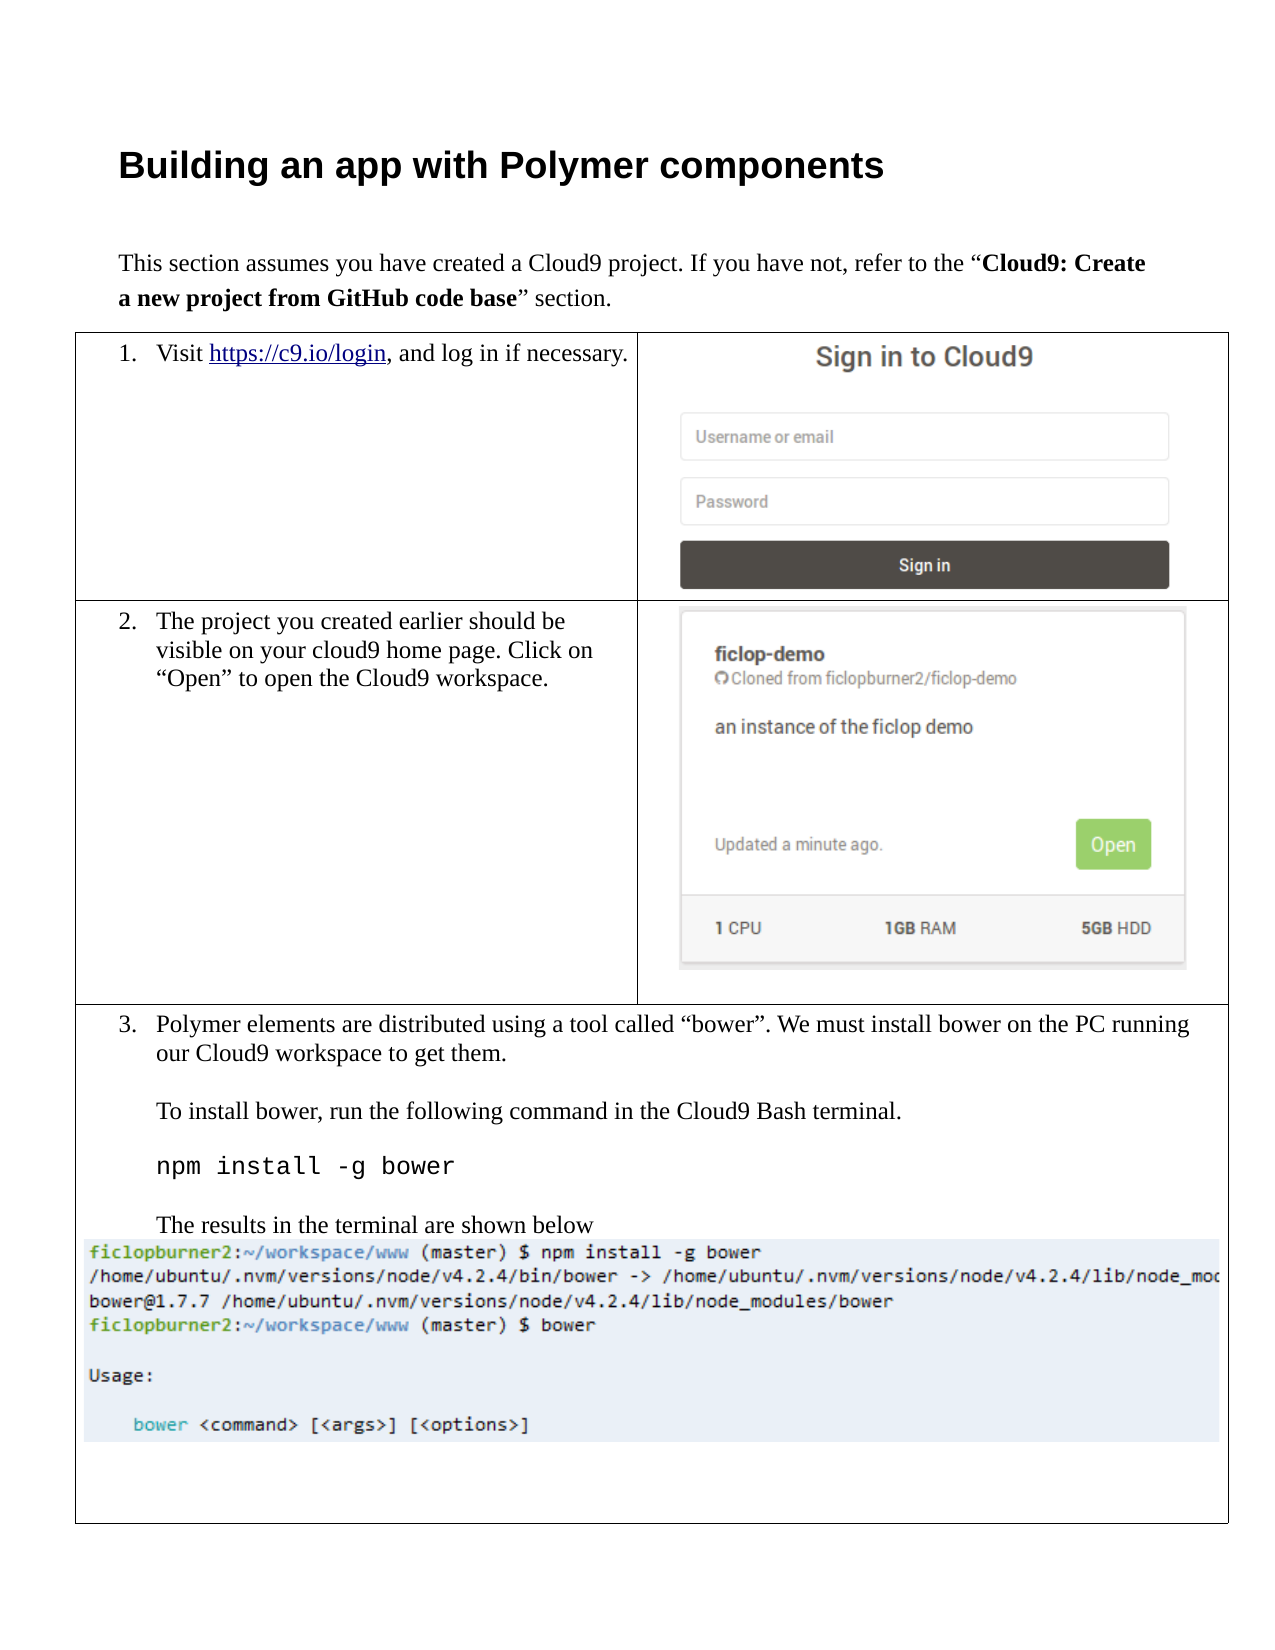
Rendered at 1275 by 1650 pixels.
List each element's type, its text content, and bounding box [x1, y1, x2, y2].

table_cell Polymer elements are distributed using a tool called “bower”. We must install bower on the PC running our Cloud9 workspace to get them. To install bower, run the following command in the Cloud9 Bash terminal. npm install -g bower The results in the terminal are shown below [76, 1005, 1228, 1522]
table_cell [638, 601, 1228, 1004]
subtitle Building an app with Polymer components [118, 143, 1157, 187]
picture [678, 606, 1187, 970]
table_cell The project you created earlier should be visible on your cloud9 home page. Click on “Open” to open the Cloud9 workspace. [76, 601, 637, 1004]
picture [678, 337, 1187, 595]
table_header Visit https://c9.io/login, and log in if necessary. [76, 333, 637, 600]
text This section assumes you have created a Cloud9 project. If you have not, refer to the “Cloud9: Create a new project from GitHub code base” section. [118, 248, 1157, 312]
table_header [638, 333, 1228, 600]
picture [83, 1239, 1220, 1442]
